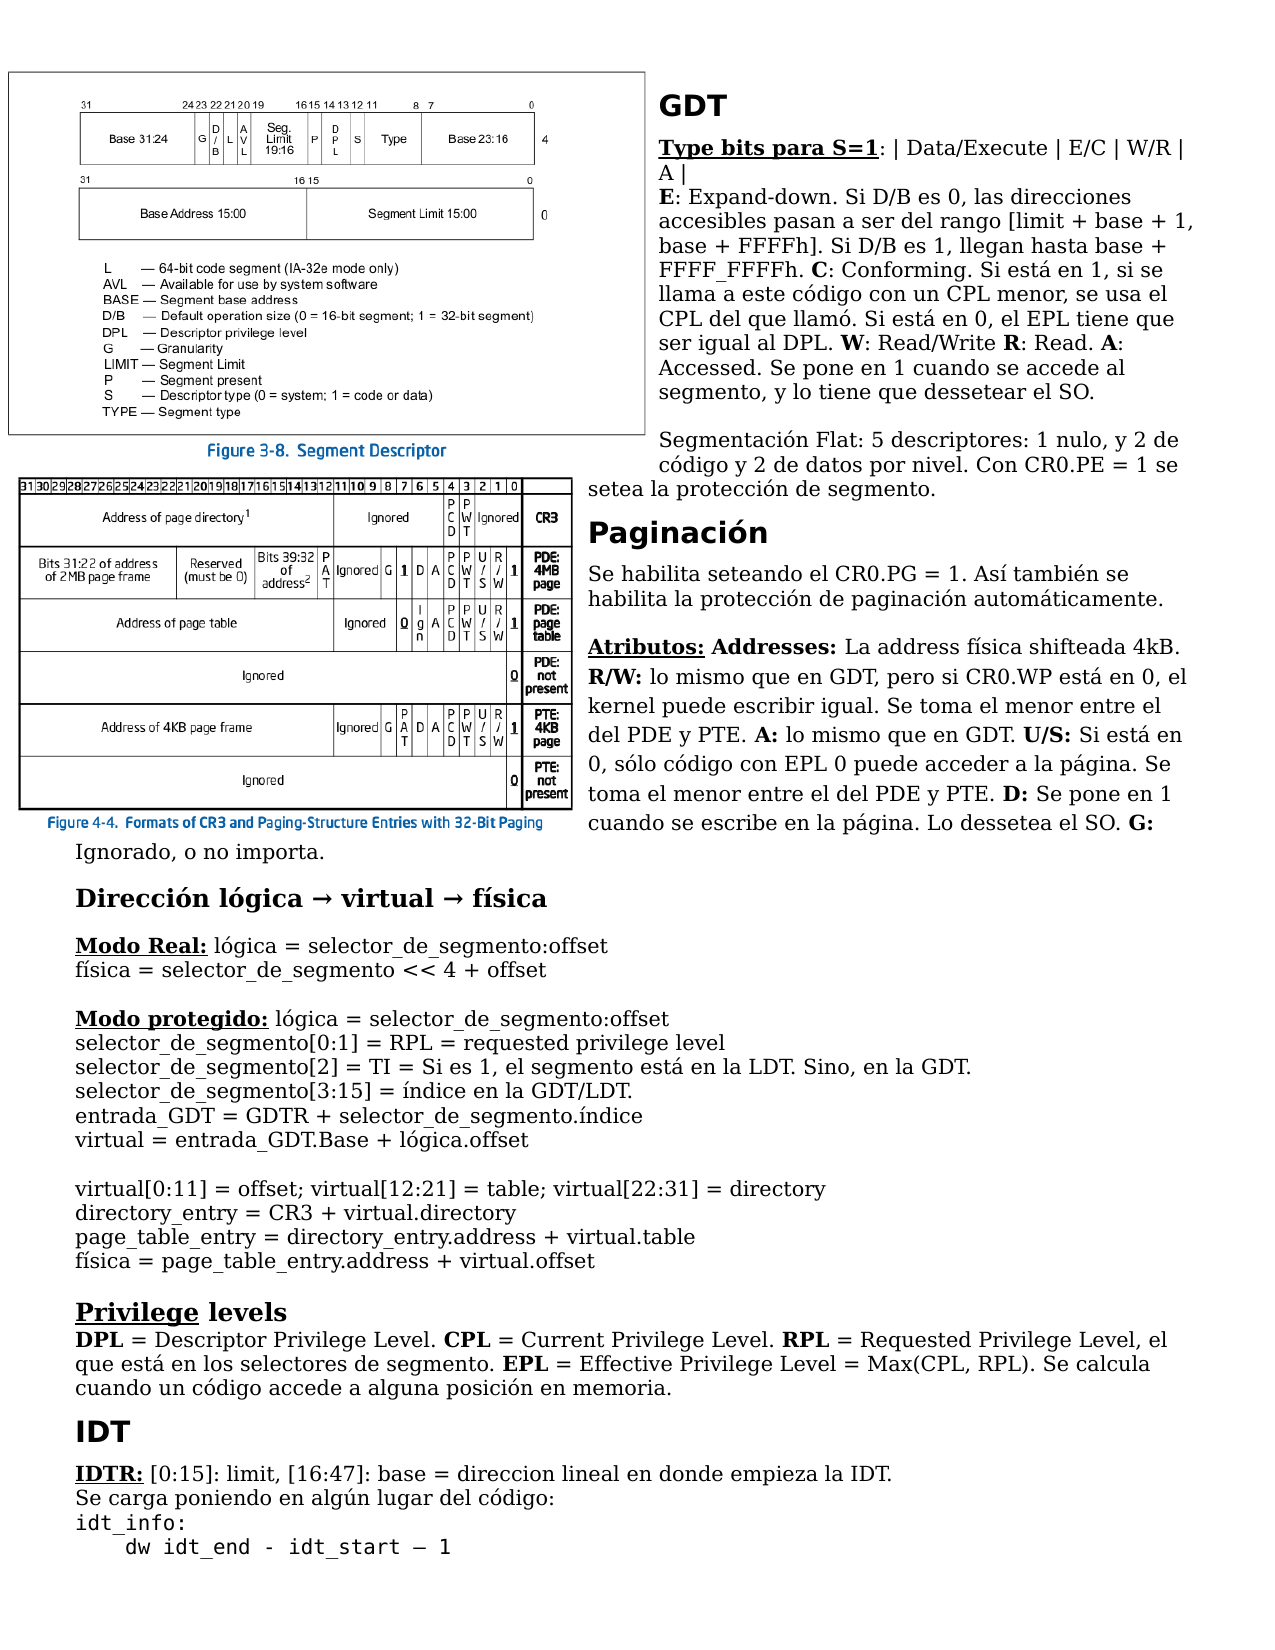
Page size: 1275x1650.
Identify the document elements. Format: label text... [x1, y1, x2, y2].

text selector_de_segmento[2] = TI = Si es 1, el segmento está en la LDT. Sino, en la GDT. [75, 1055, 1200, 1079]
text directory_entry = CR3 + virtual.directory [75, 1201, 1200, 1225]
text dw idt_end - idt_start – 1 [75, 1535, 1200, 1559]
text Type bits para S=1: | Data/Execute | E/C | W/R | A | [659, 136, 1200, 185]
text virtual = entrada_GDT.Base + lógica.offset [75, 1128, 1200, 1152]
text IDTR: [0:15]: limit, [16:47]: base = direccion lineal en donde empieza la IDT. [75, 1462, 1200, 1486]
text entrada_GDT = GDTR + selector_de_segmento.índice [75, 1104, 1200, 1128]
subtitle IDT [75, 1415, 1200, 1449]
text E: Expand-down. Si D/B es 0, las direcciones accesibles pasan a ser del rango [limit + base + 1, base + FFFFh]. Si D/B es 1, llegan hasta base + FFFF_FFFFh. C: Conforming. Si está en 1, si se llama a este código con un CPL menor, se usa el CPL del que llamó. Si está en 0, el EPL tiene que ser igual al DPL. W: Read/Write R: Read. A: Accessed. Se pone en 1 cuando se accede al segmento, y lo tiene que dessetear el SO. [659, 185, 1200, 404]
text Segmentación Flat: 5 descriptores: 1 nulo, y 2 de código y 2 de datos por nivel. Con CR0.PE = 1 se setea la protección de segmento. [588, 428, 1200, 501]
text virtual[0:11] = offset; virtual[12:21] = table; virtual[22:31] = directory [75, 1177, 1200, 1201]
text Modo Real: lógica = selector_de_segmento:offset [75, 933, 1200, 958]
text Se carga poniendo en algún lugar del código: [75, 1486, 1200, 1511]
text idt_info: [75, 1511, 1200, 1535]
text selector_de_segmento[0:1] = RPL = requested privilege level [75, 1031, 1200, 1055]
text selector_de_segmento[3:15] = índice en la GDT/LDT. [75, 1079, 1200, 1104]
picture [0, 67, 659, 837]
text Atributos: Addresses: La address física shifteada 4kB. R/W: lo mismo que en GDT, pero si CR0.WP está en 0, el kernel puede escribir igual. Se toma el menor entre el del PDE y PTE. A: lo mismo que en GDT. U/S: Si está en 0, sólo código con EPL 0 puede acceder a la página. Se toma el menor entre el del PDE y PTE. D: Se pone en 1 cuando se escribe en la página. Lo dessetea el SO. G: Ignorado, o no importa. [75, 635, 1200, 864]
text DPL = Descriptor Privilege Level. CPL = Current Privilege Level. RPL = Requested Privilege Level, el que está en los selectores de segmento. EPL = Effective Privilege Level = Max(CPL, RPL). Se calcula cuando un código accede a alguna posición en memoria. [75, 1327, 1200, 1401]
text page_table_entry = directory_entry.address + virtual.table [75, 1225, 1200, 1249]
text Privilege levels [75, 1298, 1200, 1327]
text física = selector_de_segmento << 4 + offset [75, 958, 1200, 982]
text Se habilita seteando el CR0.PG = 1. Así también se habilita la protección de paginación automáticamente. [588, 562, 1200, 611]
text Modo protegido: lógica = selector_de_segmento:offset [75, 1007, 1200, 1031]
text física = page_table_entry.address + virtual.offset [75, 1249, 1200, 1274]
subtitle GDT [659, 89, 1200, 124]
text Dirección lógica → virtual → física [75, 884, 1200, 913]
subtitle Paginación [588, 516, 1200, 550]
